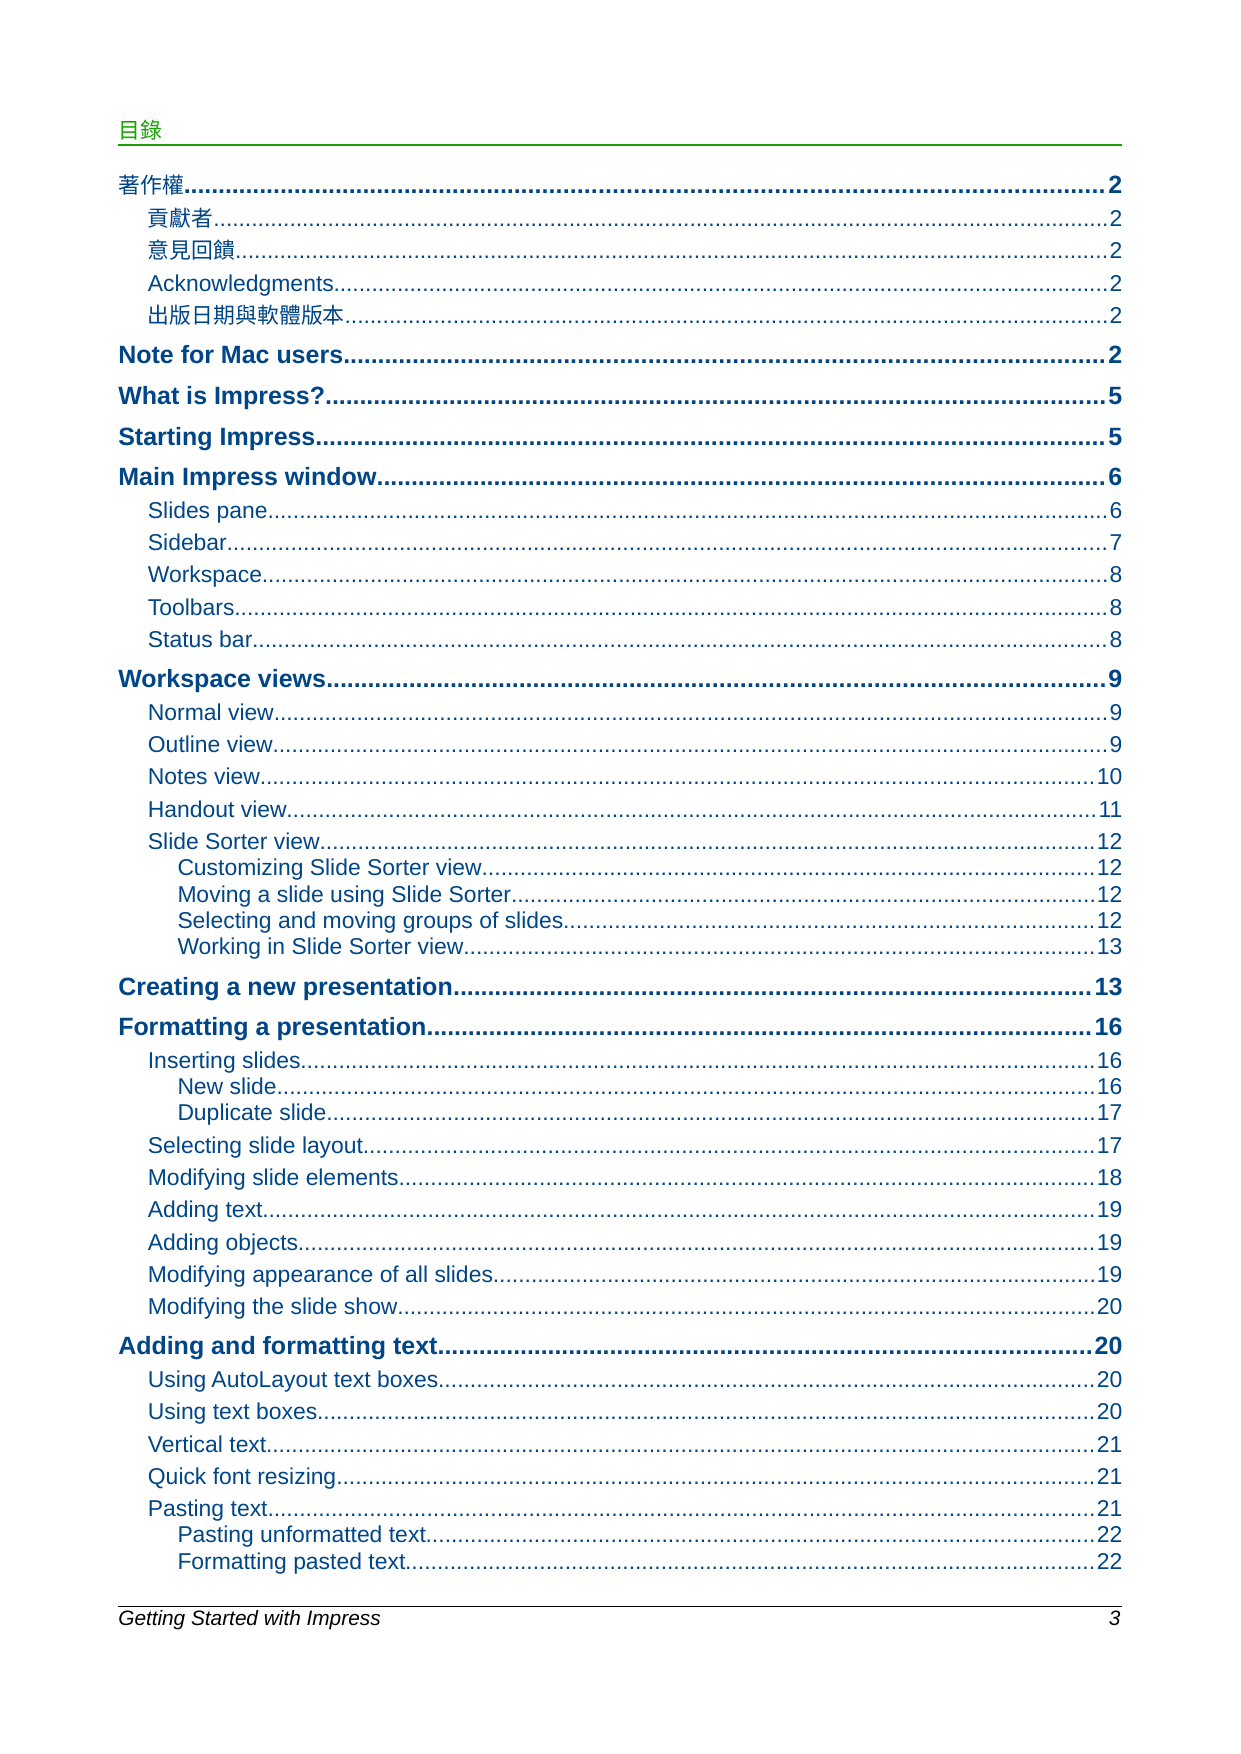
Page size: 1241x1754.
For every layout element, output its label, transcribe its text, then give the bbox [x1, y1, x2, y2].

text Main Impress window 6 [118, 462, 1122, 491]
text What is Impress? 5 [118, 381, 1122, 410]
text Pasting text 21 [148, 1495, 1122, 1521]
text Quick font resizing 21 [148, 1463, 1122, 1489]
text Workspace views 9 [118, 664, 1122, 693]
text Customizing Slide Sorter view 12 [177, 854, 1122, 881]
text Acknowledgments 2 [148, 270, 1122, 296]
text 著作權 2 [118, 170, 1122, 199]
text Sidebar 7 [148, 529, 1122, 555]
text Selecting and moving groups of slides 12 [177, 907, 1122, 933]
text Pasting unformatted text 22 [177, 1521, 1122, 1548]
text Adding text 19 [148, 1196, 1122, 1223]
text Normal view 9 [148, 699, 1122, 725]
text Workspace 8 [148, 561, 1122, 588]
text 意見回饋 2 [148, 237, 1122, 264]
text Outline view 9 [148, 731, 1122, 757]
text Modifying appearance of all slides 19 [148, 1261, 1122, 1287]
text Slide Sorter view 12 [148, 828, 1122, 854]
text Using text boxes 20 [148, 1398, 1122, 1424]
text Working in Slide Sorter view 13 [177, 933, 1122, 960]
text Modifying slide elements 18 [148, 1164, 1122, 1190]
text Notes view 10 [148, 763, 1122, 790]
text Note for Mac users 2 [118, 341, 1122, 369]
text Inserting slides 16 [148, 1047, 1122, 1073]
text Modifying the slide show 20 [148, 1293, 1122, 1319]
text New slide 16 [177, 1073, 1122, 1099]
text 出版日期與軟體版本 2 [148, 302, 1122, 329]
text Formatting a presentation 16 [118, 1012, 1122, 1041]
text Using AutoLayout text boxes 20 [148, 1366, 1122, 1392]
text Duplicate slide 17 [177, 1099, 1122, 1126]
text Creating a new presentation 13 [118, 971, 1122, 1000]
text Adding objects 19 [148, 1228, 1122, 1255]
text Status bar 8 [148, 626, 1122, 652]
text Formatting pasted text 22 [177, 1548, 1122, 1574]
text 貢獻者 2 [148, 204, 1122, 231]
text Vertical text 21 [148, 1431, 1122, 1457]
text 目錄 [118, 118, 1122, 144]
text Adding and formatting text 20 [118, 1331, 1122, 1360]
text Selecting slide layout 17 [148, 1132, 1122, 1158]
text Toolbars 8 [148, 594, 1122, 620]
text Starting Impress 5 [118, 422, 1122, 450]
text Moving a slide using Slide Sorter 12 [177, 881, 1122, 907]
text Handout view 11 [148, 796, 1122, 822]
text Slides pane 6 [148, 497, 1122, 523]
